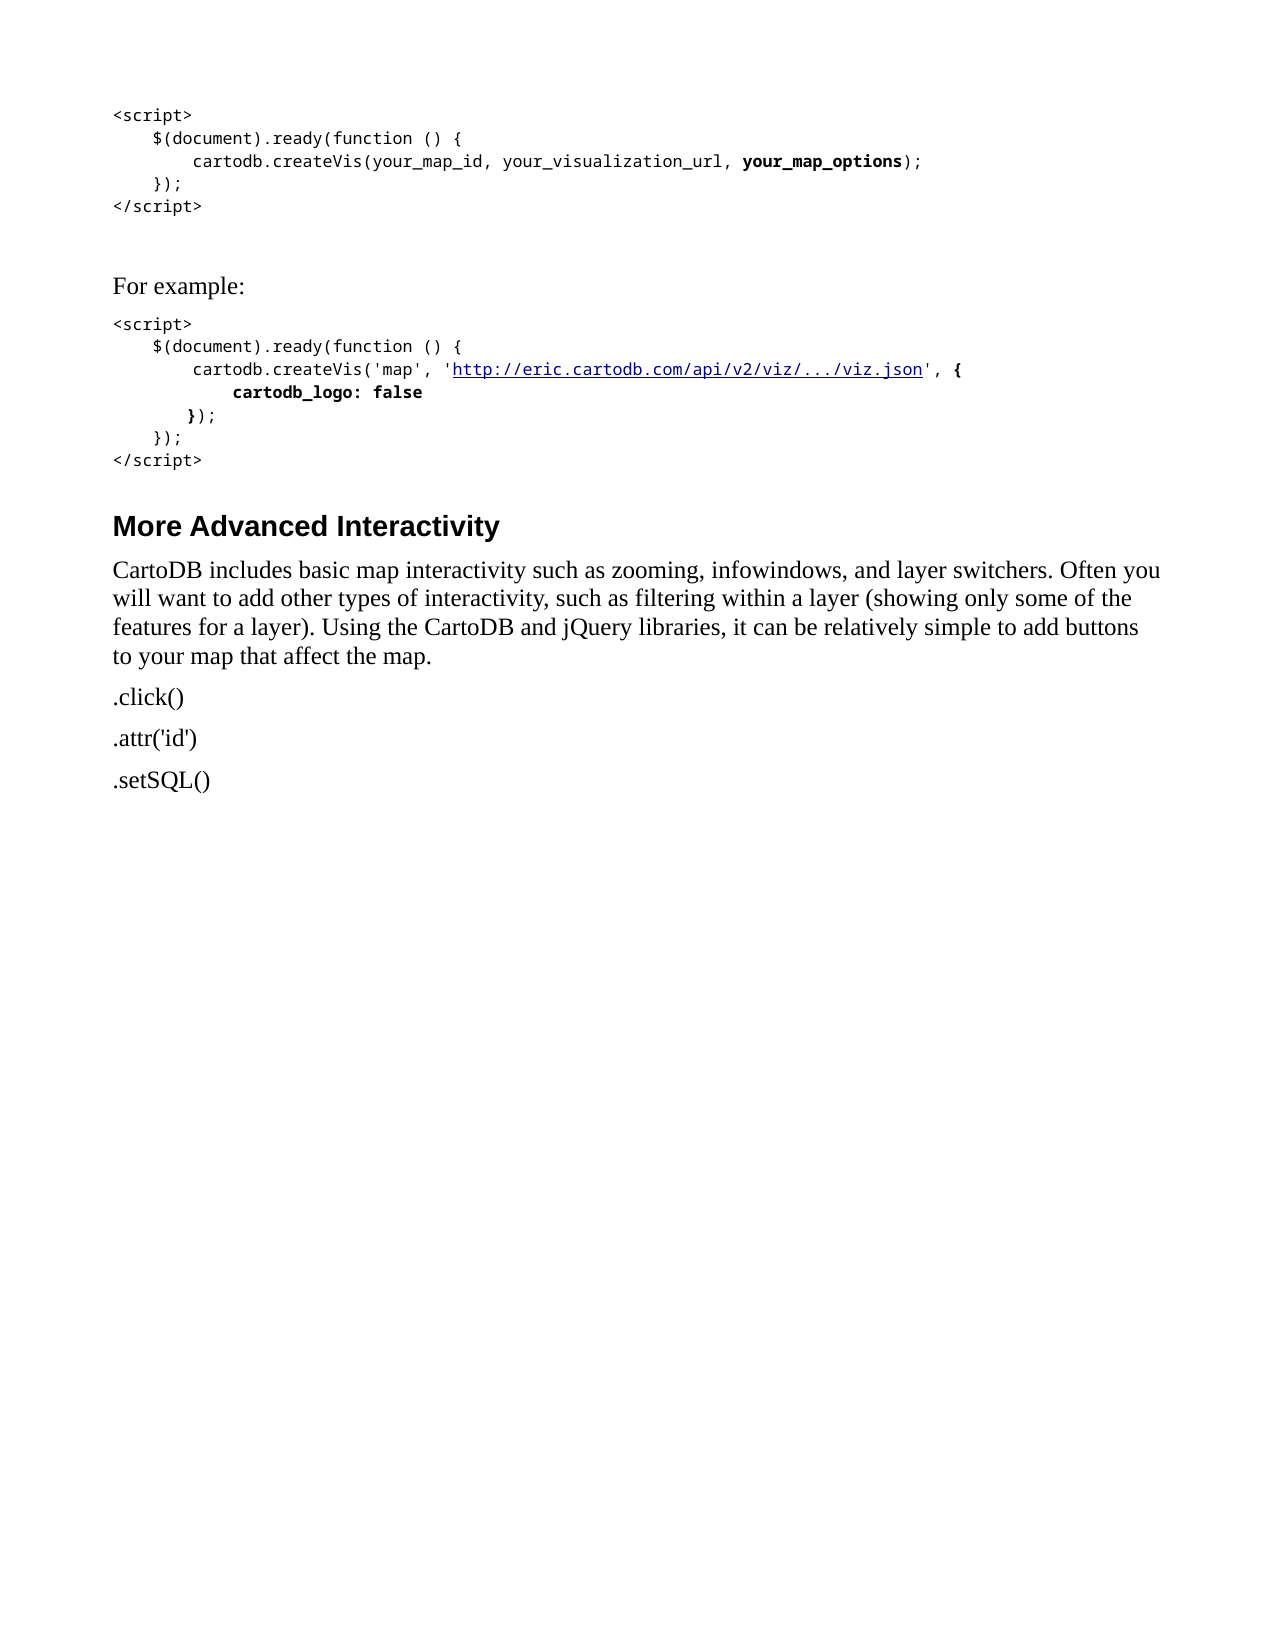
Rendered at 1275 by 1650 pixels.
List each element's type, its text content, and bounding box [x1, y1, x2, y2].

text .setSQL() [112, 765, 1162, 793]
text .click() [112, 682, 1162, 711]
text <script> $(document).ready(function () { cartodb.createVis('map', 'http://eric.cartodb.com/api/v2/viz/.../viz.json', { cartodb_logo: false }); }); </script> [112, 312, 1162, 471]
text .attr('id') [112, 723, 1162, 752]
text For example: [112, 271, 1162, 300]
subtitle More Advanced Interactivity [112, 509, 1162, 542]
text <script> $(document).ready(function () { cartodb.createVis(your_map_id, your_visualization_url, your_map_options); }); </script> [112, 75, 1162, 217]
text CartoDB includes basic map interactivity such as zooming, infowindows, and layer switchers. Often you will want to add other types of interactivity, such as filtering within a layer (showing only some of the features for a layer). Using the CartoDB and jQuery libraries, it can be relatively simple to add buttons to your map that affect the map. [112, 555, 1162, 670]
